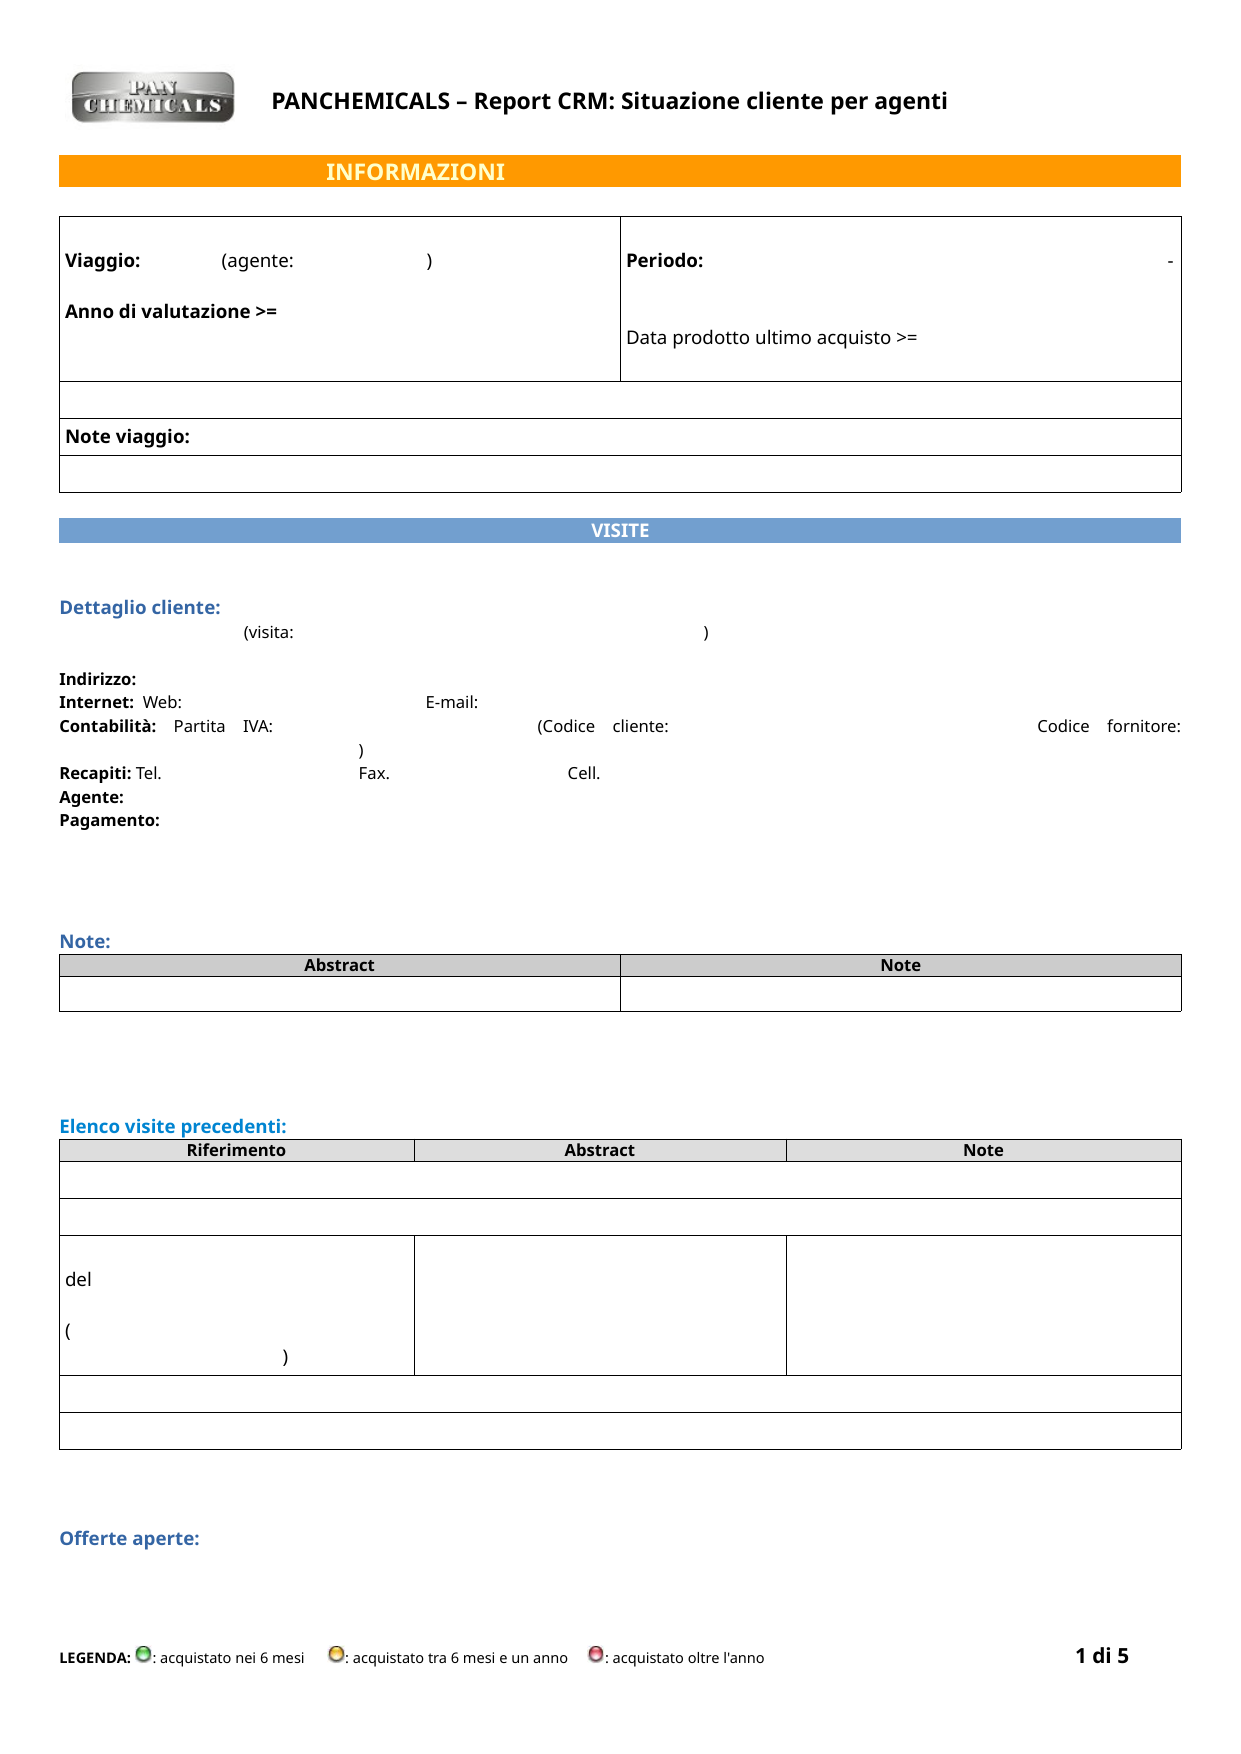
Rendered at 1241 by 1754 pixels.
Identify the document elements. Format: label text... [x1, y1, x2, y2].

picture [587, 1645, 605, 1664]
text Dettaglio cliente: [59, 594, 1181, 620]
table_cell <for each="visit in partner.partner_id.trip_ids"> [60, 1162, 1181, 1198]
table_header <if test="not o.partner"> Periodo: <formatLang(o.from_date, date=True) if o.from_date else "/"> - <formatLang(o.to_date, date=True) if o.to_date else "/"> </if> Data prodotto ultimo acquisto >= <formatLang(o.product_from_date, date=True) or "-"> [621, 217, 1181, 381]
text </if> [59, 1012, 1181, 1036]
text VISITE [59, 518, 1181, 543]
table_cell <partner.abstract or ""> [60, 977, 620, 1011]
table_cell Note viaggio: <o.note> [60, 419, 1181, 455]
text <if test="not o.partner"> [59, 903, 1181, 928]
text Recapiti: Tel. <partner.partner_id.phone> Fax. <partner.partner_id.fax> Cell. <partner.partner_id.mobile> [59, 761, 1181, 784]
text Offerte aperte: [59, 1525, 1181, 1551]
table_header <if test="not o.partner"> Viaggio: <o.name> (agente: <o.user_id.name>) </if> Anno di valutazione >= <o.analysis_year> [60, 217, 620, 381]
text Contabilità: Partita IVA: <partner.partner_id.vat or "/"> (Codice cliente: <partner.partner_id.sql_customer_code or "/"> Codice fornitore: <partner.partner_id.sql_supplier_code or "/">) [59, 713, 1181, 761]
picture [134, 1645, 153, 1664]
text <partner.partner_id.name> (visita: <formatLang(partner.date, date=True) if partner.date else "/">) [59, 620, 1181, 643]
table_header Abstract [415, 1140, 786, 1161]
text Elenco visite precedenti: [59, 1113, 1181, 1138]
text Note: [59, 928, 1181, 954]
table_cell <visit.trip_id.name if visit.trip_id else "??"> del <formatLang(visit.date, date=True) if visit.date else "/"> (<visit.trip_id.user_id.name if visit.trip_id.user_id else "??">) [60, 1236, 414, 1374]
text </if> [59, 1450, 1181, 1474]
text <if test="o.with_anagraphic"> [59, 643, 1181, 666]
table_cell <partner.note or ""> [621, 977, 1181, 1011]
table_header Abstract [60, 955, 620, 976]
table_cell </if> [60, 1376, 1181, 1412]
text </if> [59, 832, 1181, 854]
text <if test="o.with_visit"> [59, 1062, 1181, 1087]
picture [327, 1645, 345, 1664]
table_header Note [621, 955, 1181, 976]
table_cell </if> [60, 456, 1181, 492]
picture [64, 64, 242, 130]
table_header Note [787, 1140, 1181, 1161]
text <if test="o.with_offer"> [59, 1474, 1181, 1500]
text Pagamento: <partner.partner_id.property_payment_term.name> [59, 808, 1181, 832]
table_cell <visit.note or ""> [787, 1236, 1181, 1374]
text Indirizzo: <partner.partner_id.street> <partner.partner_id.city> [59, 666, 1181, 690]
text </if> [59, 1036, 1181, 1062]
text <if test="o.with_note"> [59, 854, 1181, 877]
table_cell </for> [60, 1413, 1181, 1449]
text <for each="partner in o.partner_ids"> [59, 543, 1181, 569]
text Agente: <partner.partner_id.user_id.name if partner.partner_id.user_id else "Nessuno"> [59, 784, 1181, 808]
table_cell <if test="visit.trip_id.id != o.id"> [60, 1199, 1181, 1235]
table_header Riferimento [60, 1140, 414, 1161]
text Internet: Web: <partner.partner_id.website or "/"> E-mail: <partner.partner_id.email or "/"> [59, 690, 1181, 713]
table_cell <if test="not o.partner"> [60, 382, 1181, 418]
table_cell <visit.abstract or ""> [415, 1236, 786, 1374]
